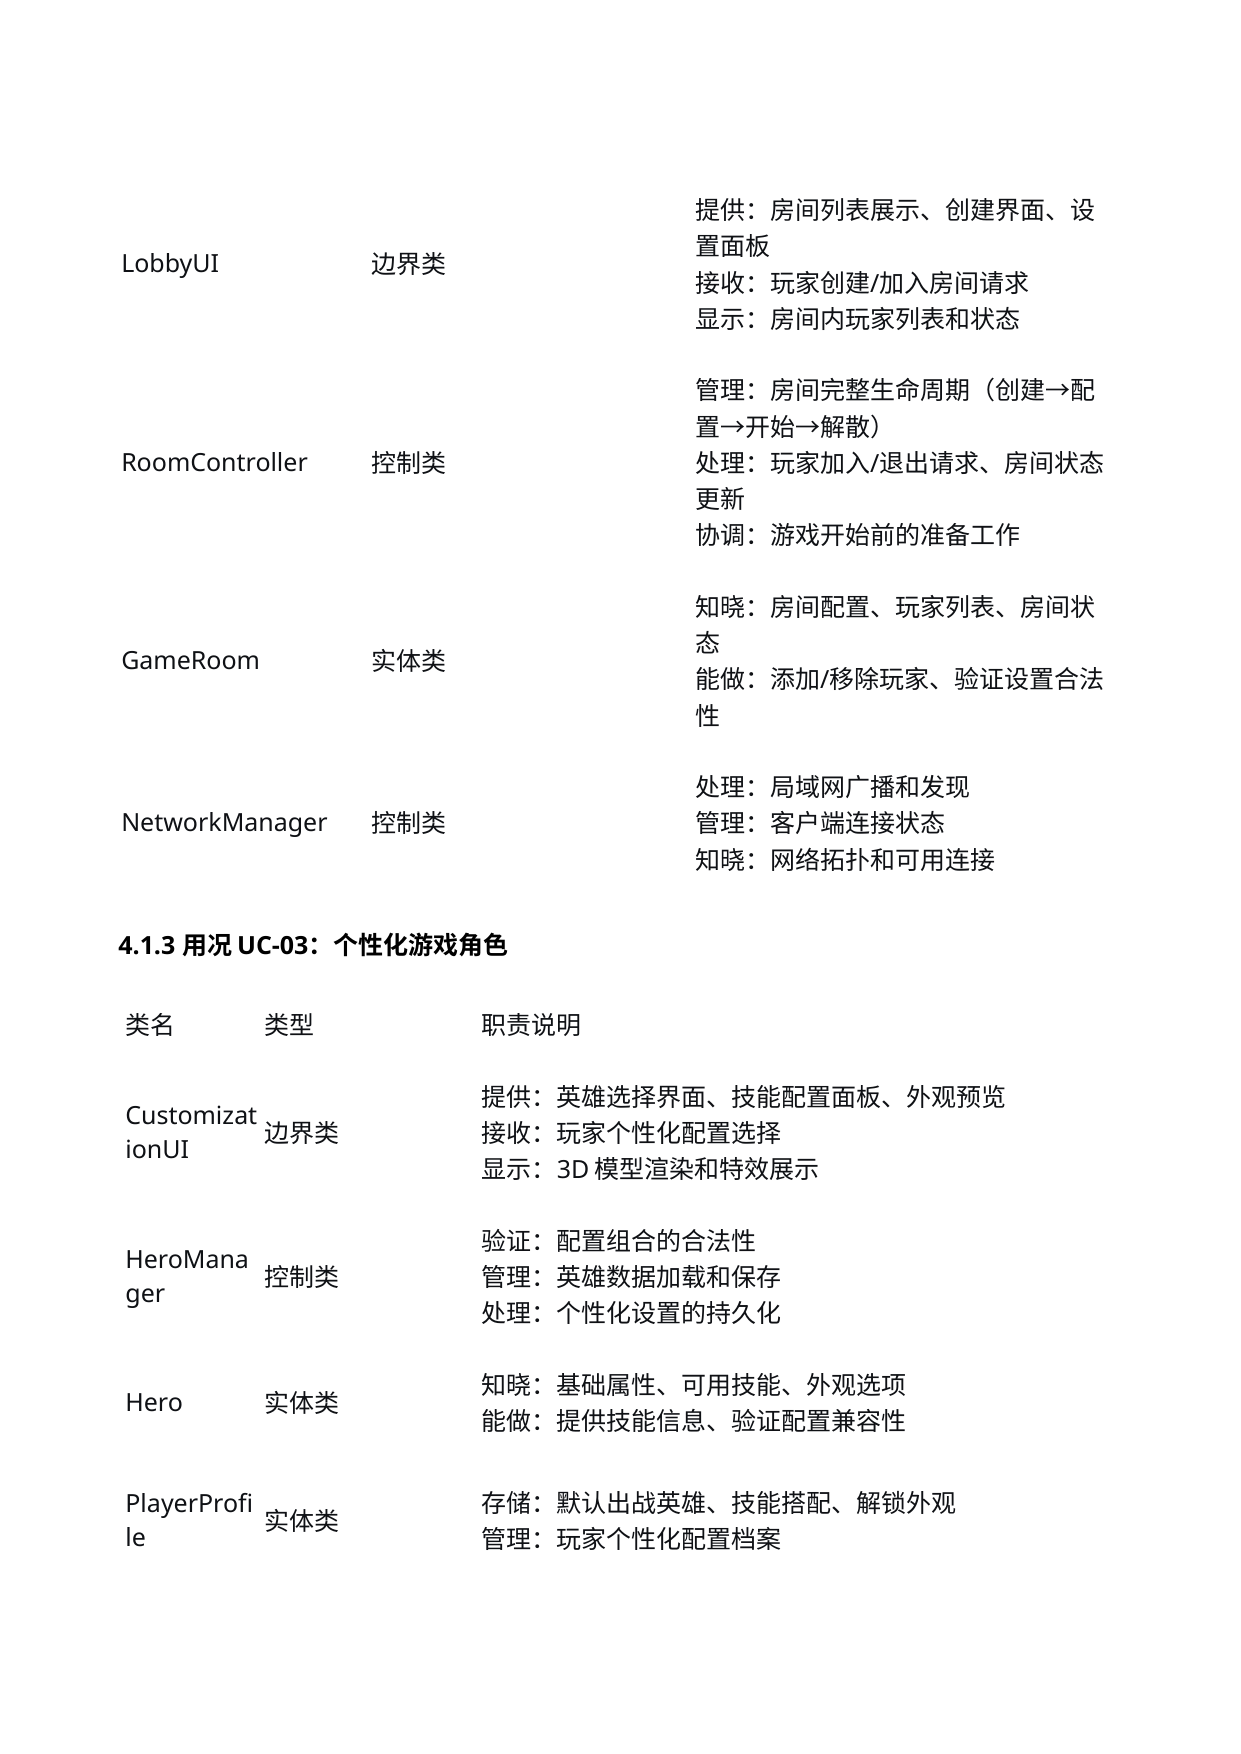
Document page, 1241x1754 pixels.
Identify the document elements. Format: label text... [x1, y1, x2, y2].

table_cell NetworkManager [118, 765, 368, 909]
table_cell 验证：配置组合的合法性 管理：英雄数据加载和保存 处理：个性化设置的持久化 [479, 1218, 1119, 1362]
table_cell 边界类 [261, 1074, 479, 1218]
table_cell 提供：房间列表展示、创建界面、设置面板 接收：玩家创建/加入房间请求 显示：房间内玩家列表和状态 [692, 188, 1119, 368]
table_cell HeroManager [122, 1218, 261, 1362]
table_header 类型 [261, 1003, 479, 1074]
table_cell 实体类 [261, 1362, 479, 1470]
table_cell GameRoom [118, 585, 368, 765]
table_cell Hero [122, 1362, 261, 1470]
table_cell 边界类 [368, 188, 692, 368]
table_header 类名 [122, 1003, 261, 1074]
table_cell 知晓：房间配置、玩家列表、房间状态 能做：添加/移除玩家、验证设置合法性 [692, 585, 1119, 765]
table_cell 控制类 [368, 368, 692, 584]
table_cell 控制类 [261, 1218, 479, 1362]
table_cell 管理：房间完整生命周期（创建→配置→开始→解散） 处理：玩家加入/退出请求、房间状态更新 协调：游戏开始前的准备工作 [692, 368, 1119, 584]
table_header 职责说明 [479, 1003, 1119, 1074]
table_cell 知晓：基础属性、可用技能、外观选项 能做：提供技能信息、验证配置兼容性 [479, 1362, 1119, 1470]
table_cell CustomizationUI [122, 1074, 261, 1218]
subtitle 4.1.3 用况UC-03：个性化游戏角色 [118, 925, 1122, 961]
table_cell 实体类 [261, 1470, 479, 1598]
table_cell 处理：局域网广播和发现 管理：客户端连接状态 知晓：网络拓扑和可用连接 [692, 765, 1119, 909]
table_cell 控制类 [368, 765, 692, 909]
table_cell LobbyUI [118, 188, 368, 368]
table_cell PlayerProfile [122, 1470, 261, 1598]
table_cell 实体类 [368, 585, 692, 765]
table_cell RoomController [118, 368, 368, 584]
table_cell 存储：默认出战英雄、技能搭配、解锁外观 管理：玩家个性化配置档案 [479, 1470, 1119, 1598]
table_cell 提供：英雄选择界面、技能配置面板、外观预览 接收：玩家个性化配置选择 显示：3D模型渲染和特效展示 [479, 1074, 1119, 1218]
